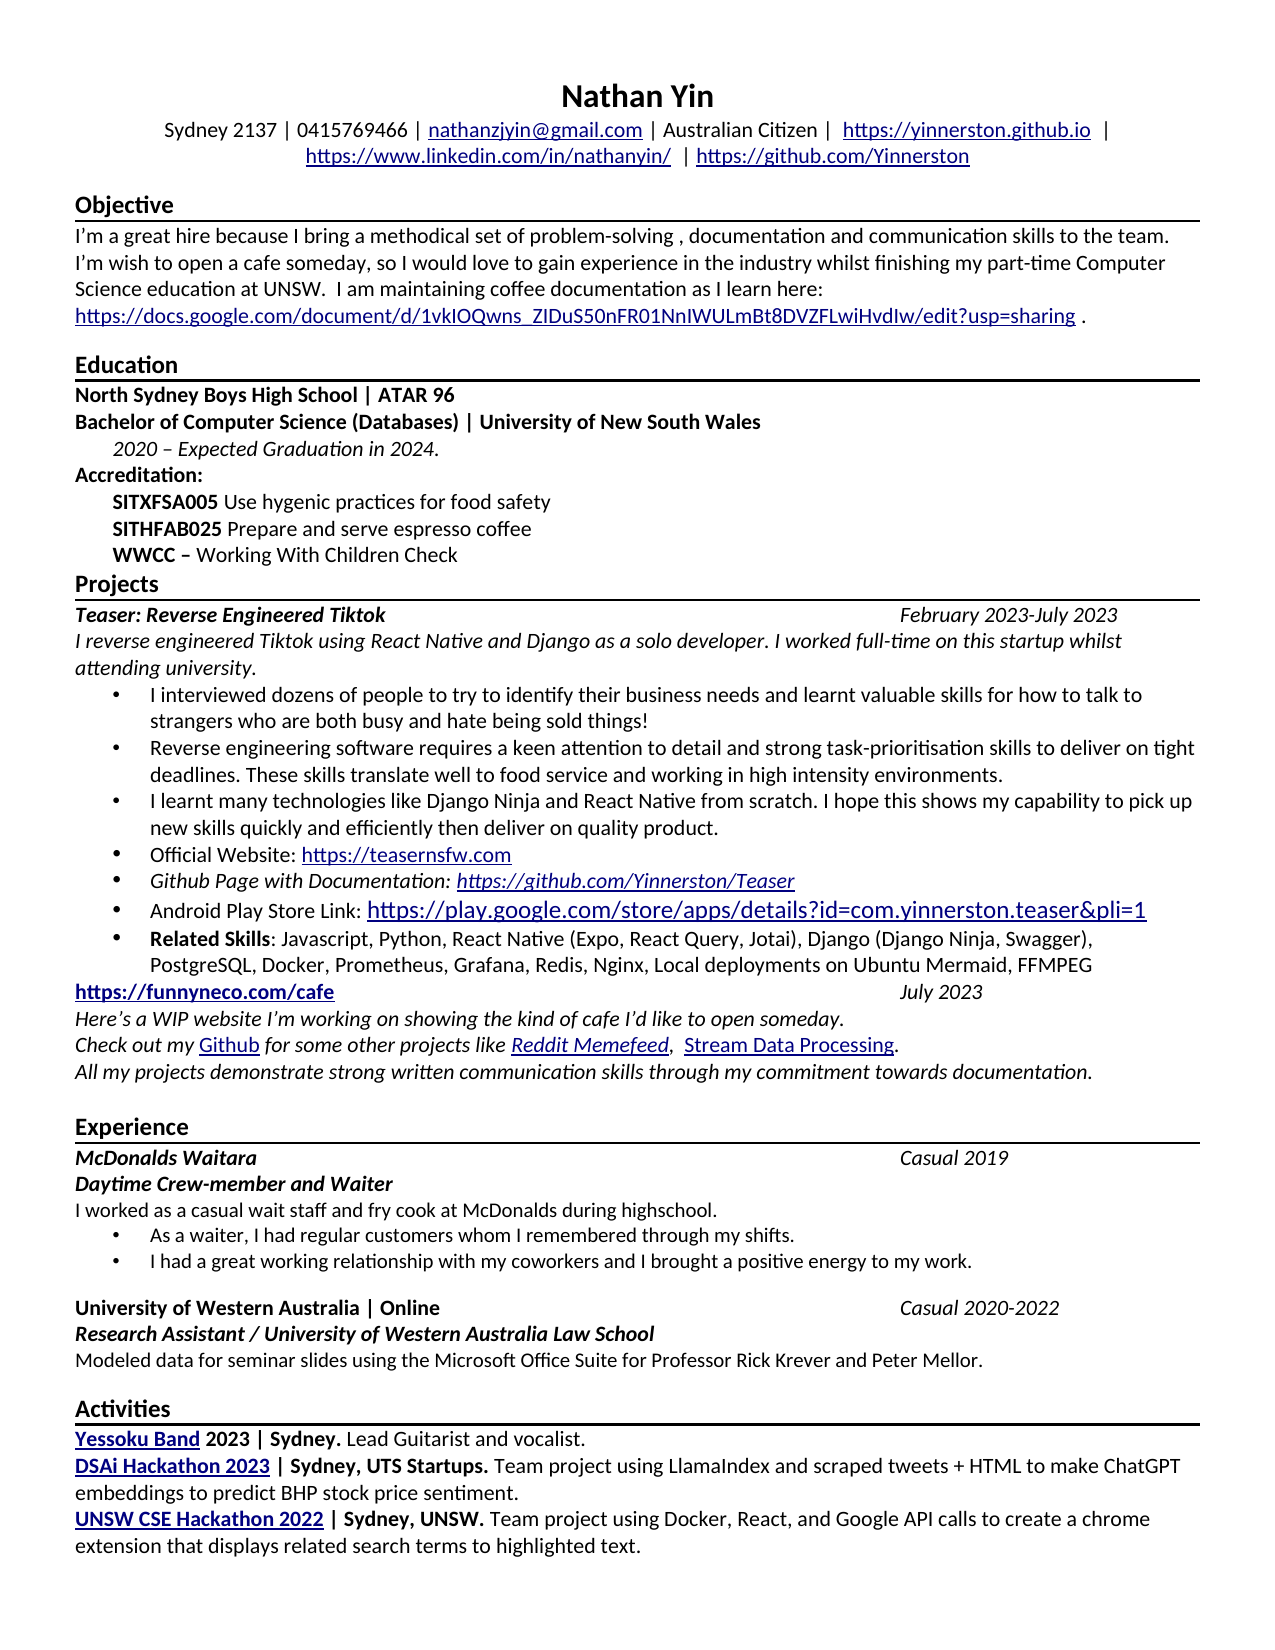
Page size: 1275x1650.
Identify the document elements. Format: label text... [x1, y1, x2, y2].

text Activities [75, 1393, 1200, 1423]
text UNSW CSE Hackathon 2022 | Sydney, UNSW. Team project using Docker, React, and Google API calls to create a chrome extension that displays related search terms to highlighted text. [75, 1506, 1200, 1559]
text I’m wish to open a cafe someday, so I would love to gain experience in the industry whilst finishing my part-time Computer Science education at UNSW. I am maintaining coffee documentation as I learn here: https://docs.google.com/document/d/1vkIOQwns_ZIDuS50nFR01NnIWULmBt8DVZFLwiHvdIw/edit?usp=sharing . [75, 249, 1200, 329]
text Education [75, 349, 1200, 379]
text Research Assistant / University of Western Australia Law School [75, 1321, 1200, 1347]
list Android Play Store Link: https://play.google.com/store/apps/details?id=com.yinnerston.teaser&pli=1 [112, 894, 1200, 925]
text University of Western Australia | Online Casual 2020-2022 [75, 1294, 1200, 1321]
text Here’s a WIP website I’m working on showing the kind of cafe I’d like to open someday. [75, 1005, 1200, 1031]
text McDonalds Waitara Casual 2019 [75, 1144, 1200, 1171]
list Official Website: https://teasernsfw.com [112, 841, 1200, 867]
text Modeled data for seminar slides using the Microsoft Office Suite for Professor Rick Krever and Peter Mellor. [75, 1347, 1200, 1373]
text Check out my Github for some other projects like Reddit Memefeed, Stream Data Processing. [75, 1031, 1200, 1058]
list I interviewed dozens of people to try to identify their business needs and learnt valuable skills for how to talk to strangers who are both busy and hate being sold things! [112, 681, 1200, 734]
text North Sydney Boys High School | ATAR 96 [75, 382, 1200, 408]
text Objective [75, 189, 1200, 220]
text WWCC – Working With Children Check [75, 542, 1200, 568]
list As a waiter, I had regular customers whom I remembered through my shifts. [112, 1223, 1200, 1248]
text Yessoku Band 2023 | Sydney. Lead Guitarist and vocalist. [75, 1426, 1200, 1452]
list I learnt many technologies like Django Ninja and React Native from scratch. I hope this shows my capability to pick up new skills quickly and efficiently then deliver on quality product. [112, 787, 1200, 841]
text Nathan Yin [75, 75, 1200, 116]
list Related Skills: Javascript, Python, React Native (Expo, React Query, Jotai), Django (Django Ninja, Swagger), PostgreSQL, Docker, Prometheus, Grafana, Redis, Nginx, Local deployments on Ubuntu Mermaid, FFMPEG [112, 925, 1200, 978]
text I worked as a casual wait staff and fry cook at McDonalds during highschool. [75, 1197, 1200, 1223]
list Github Page with Documentation: https://github.com/Yinnerston/Teaser [112, 867, 1200, 894]
text Sydney 2137 | 0415769466 | nathanzjyin@gmail.com | Australian Citizen | https://yinnerston.github.io | https://www.linkedin.com/in/nathanyin/ | https://github.com/Yinnerston [75, 116, 1200, 169]
text I’m a great hire because I bring a methodical set of problem-solving , documentation and communication skills to the team. [75, 222, 1200, 249]
text Experience [75, 1111, 1200, 1142]
text SITXFSA005 Use hygenic practices for food safety [75, 488, 1200, 515]
text Teaser: Reverse Engineered Tiktok February 2023-July 2023 [75, 601, 1200, 627]
text All my projects demonstrate strong written communication skills through my commitment towards documentation. [75, 1058, 1200, 1085]
text Projects [75, 568, 1200, 599]
text Accreditation: [75, 462, 1200, 488]
text Bachelor of Computer Science (Databases) | University of New South Wales 2020 – Expected Graduation in 2024. [75, 408, 1200, 462]
text SITHFAB025 Prepare and serve espresso coffee [75, 515, 1200, 542]
text https://funnyneco.com/cafe July 2023 [75, 978, 1200, 1005]
text I reverse engineered Tiktok using React Native and Django as a solo developer. I worked full-time on this startup whilst attending university. [75, 627, 1200, 681]
text Daytime Crew-member and Waiter [75, 1171, 1200, 1197]
text DSAi Hackathon 2023 | Sydney, UTS Startups. Team project using LlamaIndex and scraped tweets + HTML to make ChatGPT embeddings to predict BHP stock price sentiment. [75, 1452, 1200, 1506]
list Reverse engineering software requires a keen attention to detail and strong task-prioritisation skills to deliver on tight deadlines. These skills translate well to food service and working in high intensity environments. [112, 734, 1200, 787]
list I had a great working relationship with my coworkers and I brought a positive energy to my work. [112, 1248, 1200, 1273]
